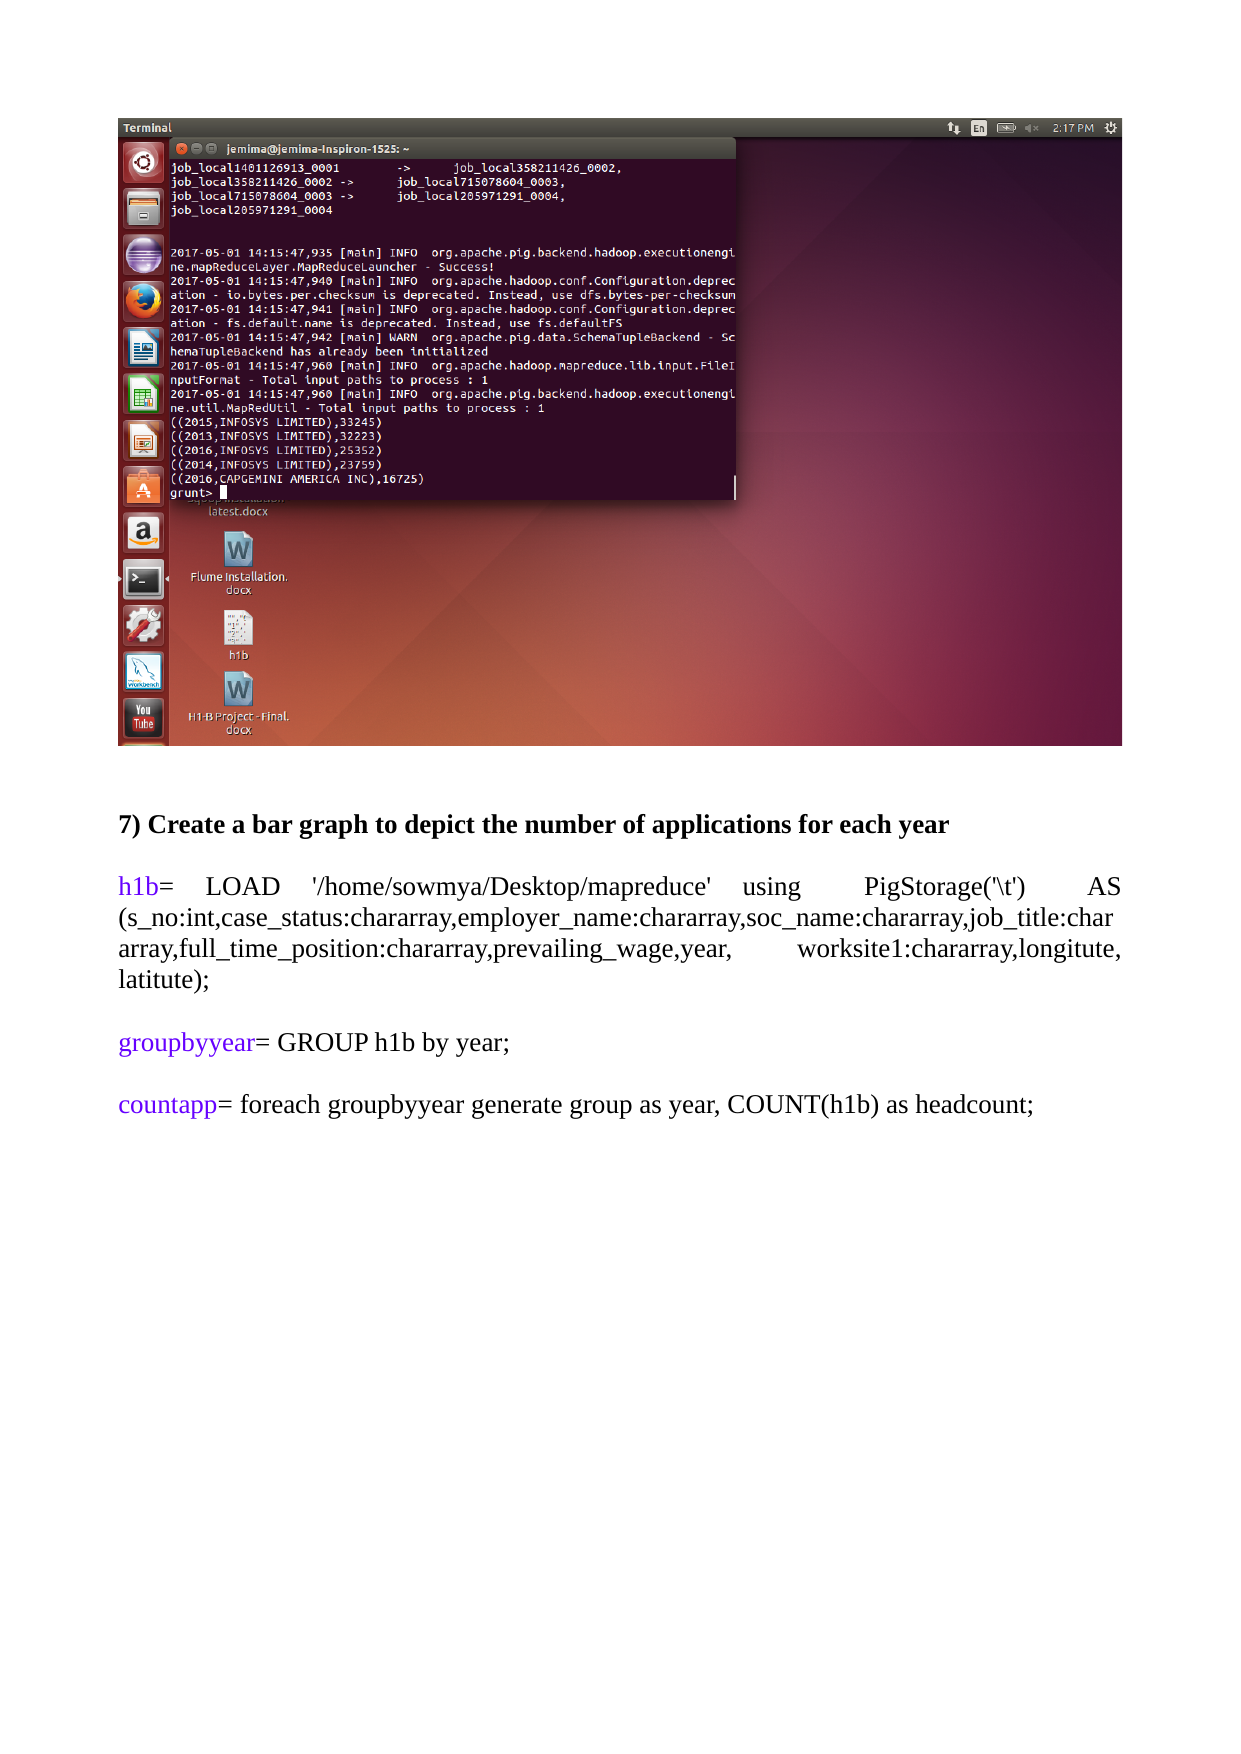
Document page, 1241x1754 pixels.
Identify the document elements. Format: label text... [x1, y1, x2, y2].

text h1b= LOAD '/home/sowmya/Desktop/mapreduce' using PigStorage('\t') AS (s_no:int,case_status:chararray,employer_name:chararray,soc_name:chararray,job_title:chararray,full_time_position:chararray,prevailing_wage,year, worksite1:chararray,longitute, latitute); [118, 870, 1122, 995]
text groupbyyear= GROUP h1b by year; [118, 1026, 1122, 1057]
text countapp= foreach groupbyyear generate group as year, COUNT(h1b) as headcount; [118, 1088, 1122, 1119]
text 7) Create a bar graph to depict the number of applications for each year [118, 808, 1122, 839]
picture [118, 118, 1123, 746]
